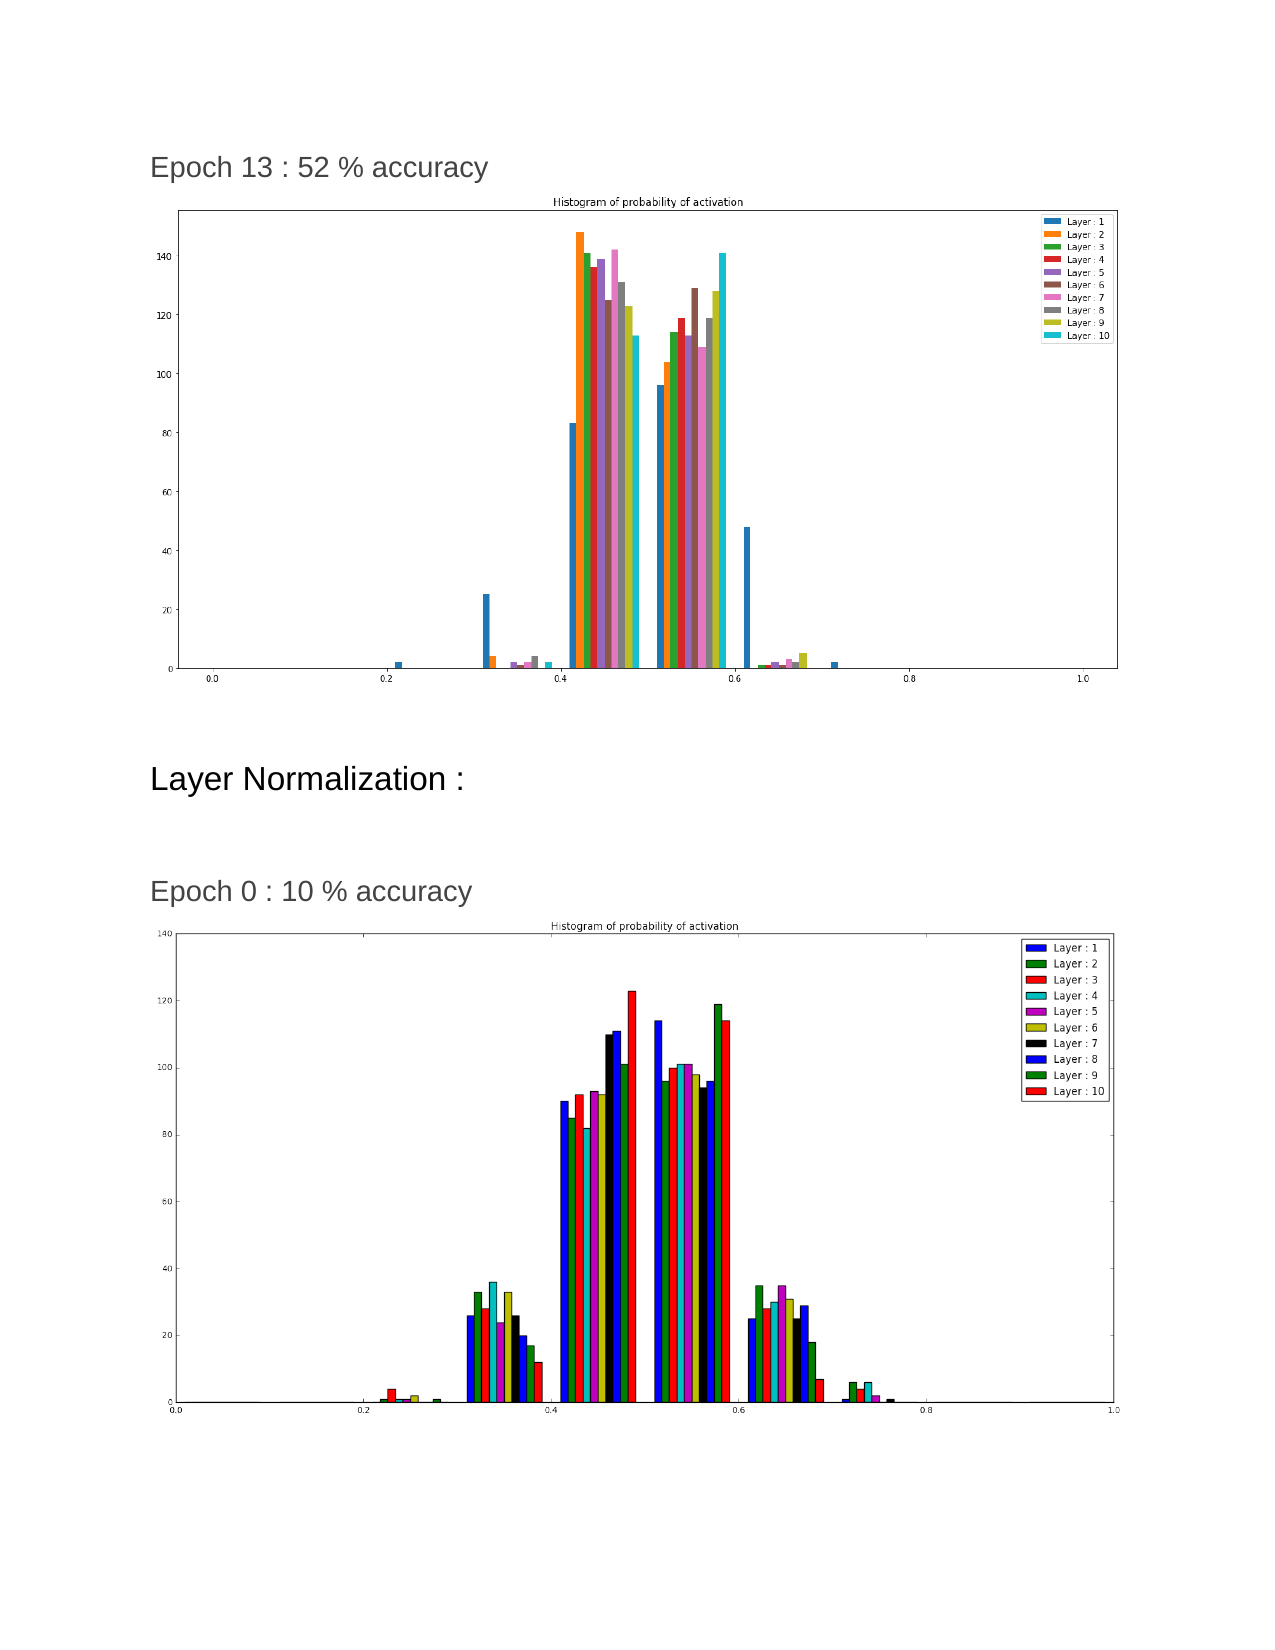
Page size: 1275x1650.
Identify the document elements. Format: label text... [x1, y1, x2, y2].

picture [150, 915, 1125, 1420]
picture [150, 191, 1125, 688]
subtitle Epoch 0 : 10 % accuracy [150, 874, 1125, 907]
subtitle Epoch 13 : 52 % accuracy [150, 150, 1125, 183]
subtitle Layer Normalization : [150, 759, 1125, 798]
